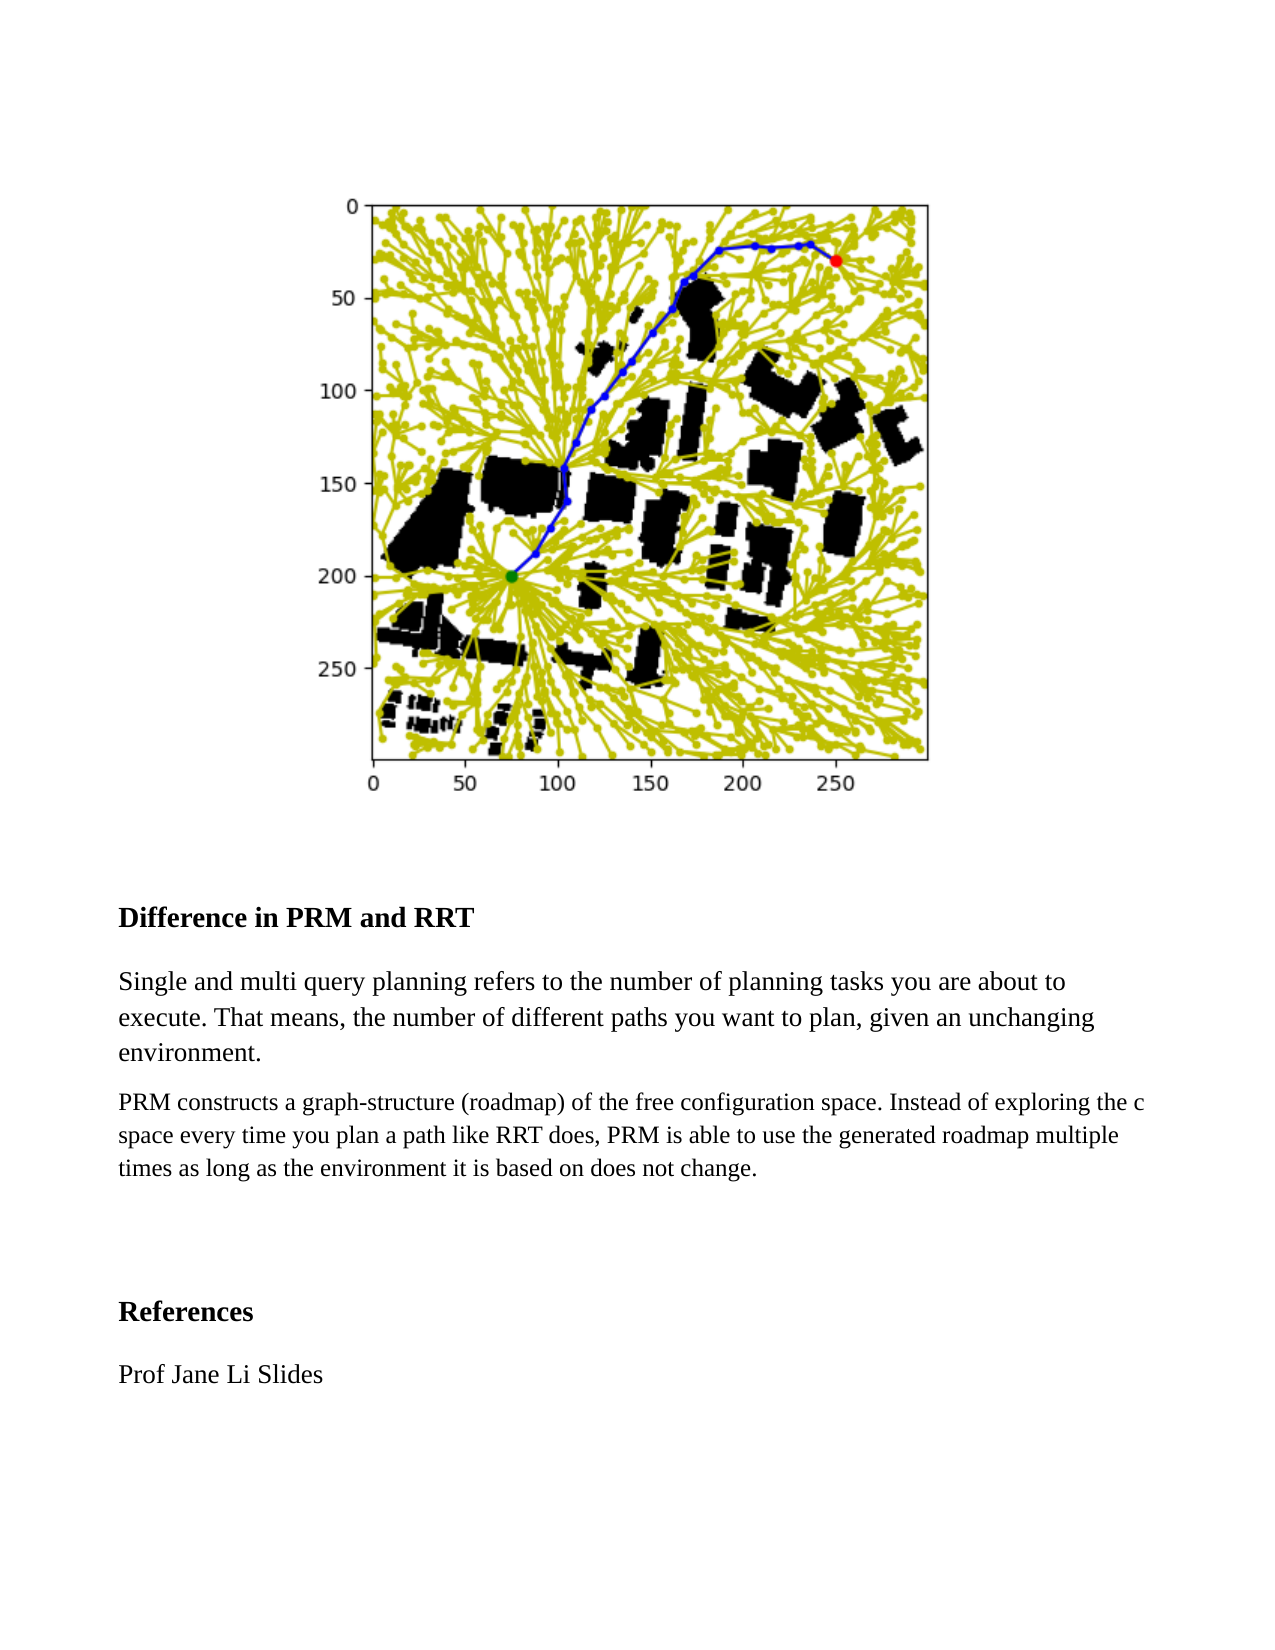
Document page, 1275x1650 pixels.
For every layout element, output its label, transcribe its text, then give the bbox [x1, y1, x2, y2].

text PRM constructs a graph-structure (roadmap) of the free configuration space. Instead of exploring the c space every time you plan a path like RRT does, PRM is able to use the generated roadmap multiple times as long as the environment it is based on does not change. [118, 1087, 1157, 1182]
text References [118, 1294, 1157, 1327]
picture [157, 118, 1118, 839]
text Single and multi query planning refers to the number of planning tasks you are about to execute. That means, the number of different paths you want to plan, given an unchanging environment. [118, 965, 1157, 1068]
text Prof Jane Li Slides [118, 1359, 1157, 1390]
text Difference in PRM and RRT [118, 900, 1157, 934]
